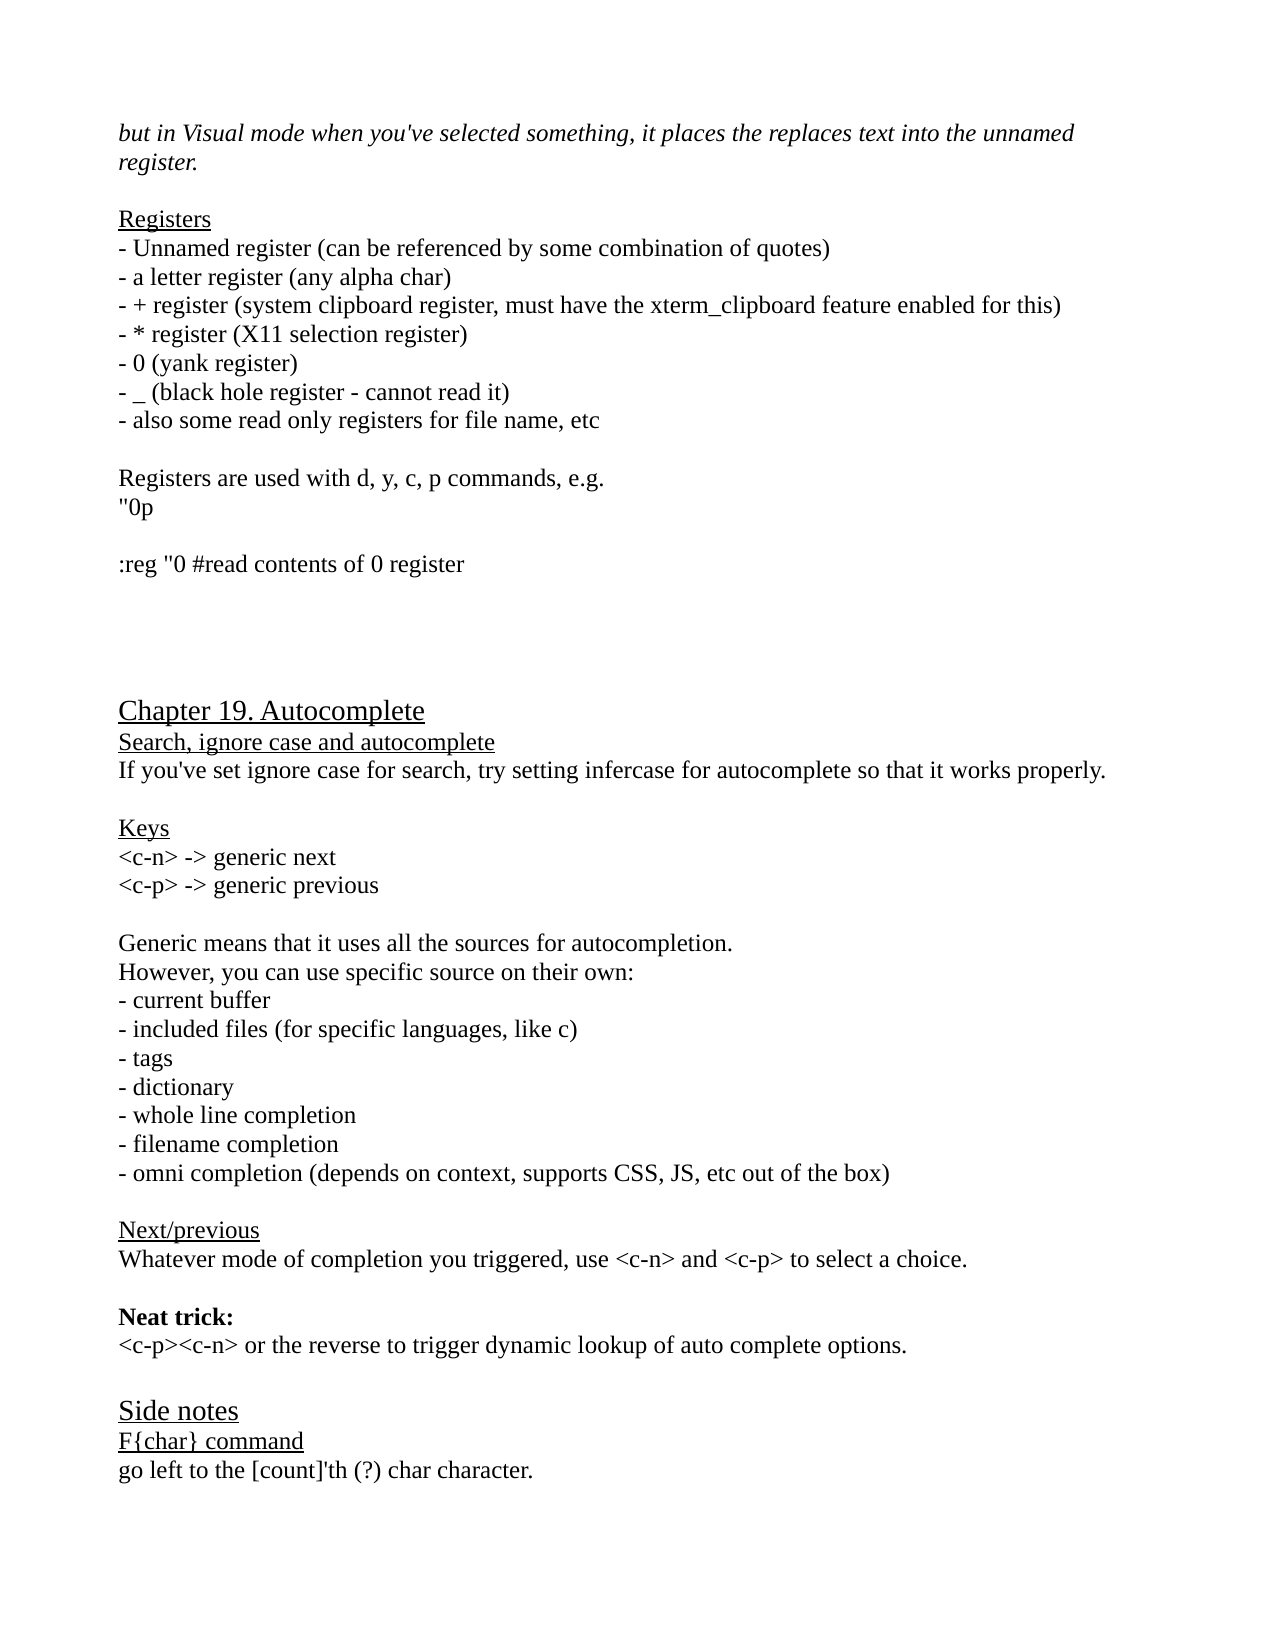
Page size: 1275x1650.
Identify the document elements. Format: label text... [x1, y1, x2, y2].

text - whole line completion [118, 1100, 1157, 1129]
text F{char} command [118, 1426, 1157, 1455]
text - tags [118, 1043, 1157, 1072]
text Generic means that it uses all the sources for autocompletion. [118, 928, 1157, 957]
text - a letter register (any alpha char) [118, 262, 1157, 291]
text Side notes [118, 1393, 1157, 1426]
text <c-n> -> generic next [118, 842, 1157, 870]
text - dictionary [118, 1072, 1157, 1100]
text <c-p> -> generic previous [118, 870, 1157, 899]
text "0p [118, 492, 1157, 521]
text Keys [118, 813, 1157, 842]
text Neat trick: [118, 1302, 1157, 1330]
text Search, ignore case and autocomplete [118, 727, 1157, 755]
text Registers are used with d, y, c, p commands, e.g. [118, 463, 1157, 492]
text - _ (black hole register - cannot read it) [118, 377, 1157, 406]
text - also some read only registers for file name, etc [118, 406, 1157, 434]
text - * register (X11 selection register) [118, 319, 1157, 348]
text - included files (for specific languages, like c) [118, 1014, 1157, 1043]
text <c-p><c-n> or the reverse to trigger dynamic lookup of auto complete options. [118, 1330, 1157, 1359]
text Whatever mode of completion you triggered, use <c-n> and <c-p> to select a choice. [118, 1244, 1157, 1273]
text Next/previous [118, 1215, 1157, 1244]
text - filename completion [118, 1129, 1157, 1158]
text but in Visual mode when you've selected something, it places the replaces text into the unnamed register. [118, 118, 1157, 176]
text - omni completion (depends on context, supports CSS, JS, etc out of the box) [118, 1158, 1157, 1187]
text However, you can use specific source on their own: [118, 957, 1157, 985]
text - 0 (yank register) [118, 348, 1157, 377]
text go left to the [count]'th (?) char character. [118, 1455, 1157, 1484]
text :reg "0 #read contents of 0 register [118, 549, 1157, 578]
text If you've set ignore case for search, try setting infercase for autocomplete so that it works properly. [118, 755, 1157, 784]
text - Unnamed register (can be referenced by some combination of quotes) [118, 233, 1157, 262]
text - + register (system clipboard register, must have the xterm_clipboard feature enabled for this) [118, 291, 1157, 319]
text - current buffer [118, 985, 1157, 1014]
text Chapter 19. Autocomplete [118, 693, 1157, 727]
text Registers [118, 204, 1157, 233]
